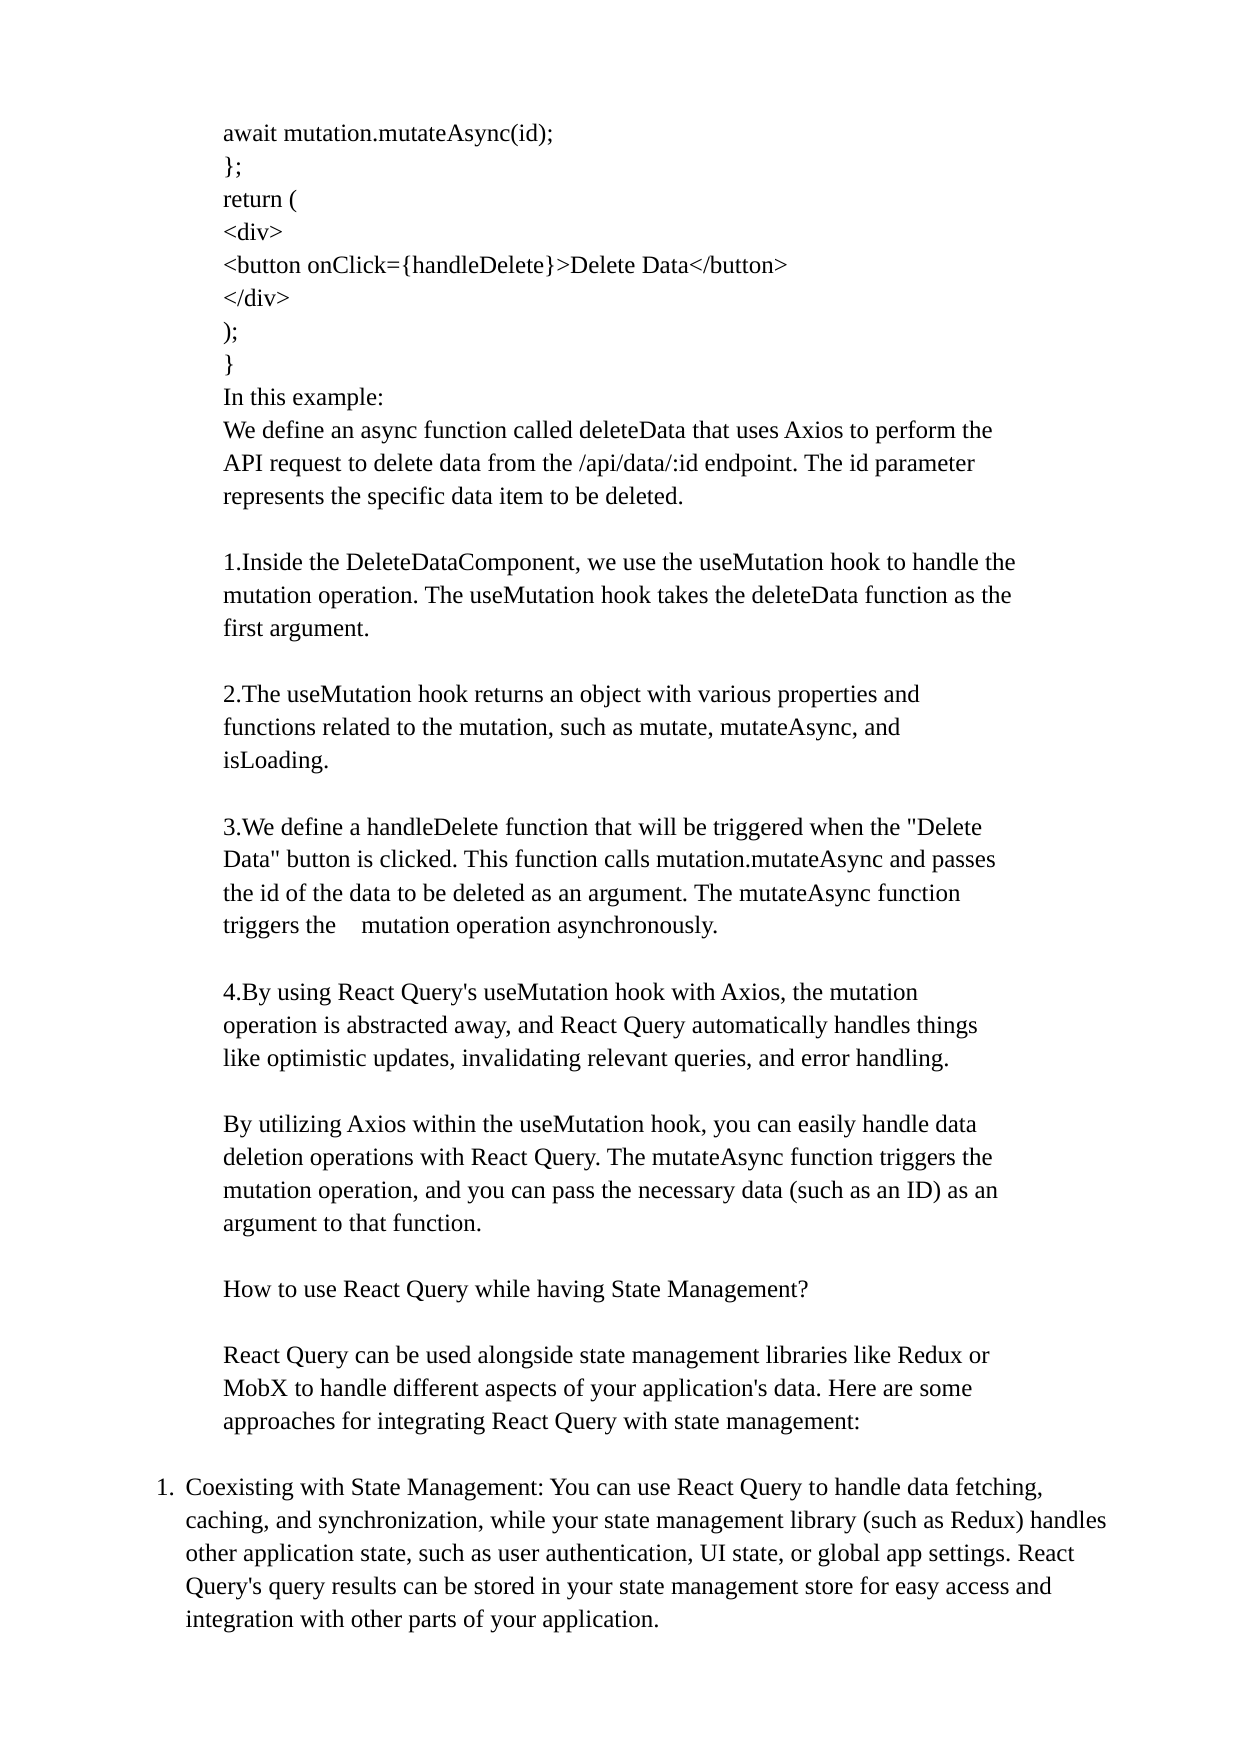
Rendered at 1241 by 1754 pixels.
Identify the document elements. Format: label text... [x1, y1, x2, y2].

text </div> [223, 283, 1017, 312]
list Coexisting with State Management: You can use React Query to handle data fetching, caching, and synchronization, while your state management library (such as Redux) handles other application state, such as user authentication, UI state, or global app settings. React Query's query results can be stored in your state management store for easy access and integration with other parts of your application. [185, 1472, 1122, 1633]
text In this example: [223, 382, 1017, 411]
text We define an async function called deleteData that uses Axios to perform the API request to delete data from the /api/data/:id endpoint. The id parameter represents the specific data item to be deleted. [223, 415, 1017, 510]
text }; [223, 151, 1017, 180]
text By utilizing Axios within the useMutation hook, you can easily handle data deletion operations with React Query. The mutateAsync function triggers the mutation operation, and you can pass the necessary data (such as an ID) as an argument to that function. [223, 1109, 1017, 1237]
text 1.Inside the DeleteDataComponent, we use the useMutation hook to handle the mutation operation. The useMutation hook takes the deleteData function as the first argument. [223, 547, 1017, 642]
text <button onClick={handleDelete}>Delete Data</button> [223, 250, 1017, 279]
text How to use React Query while having State Management? [223, 1274, 1017, 1303]
text await mutation.mutateAsync(id); [223, 118, 1017, 147]
text React Query can be used alongside state management libraries like Redux or MobX to handle different aspects of your application's data. Here are some approaches for integrating React Query with state management: [223, 1307, 1017, 1435]
text 4.By using React Query's useMutation hook with Axios, the mutation operation is abstracted away, and React Query automatically handles things like optimistic updates, invalidating relevant queries, and error handling. [223, 977, 1017, 1071]
text return ( [223, 184, 1017, 213]
text 3.We define a handleDelete function that will be triggered when the "Delete Data" button is clicked. This function calls mutation.mutateAsync and passes the id of the data to be deleted as an argument. The mutateAsync function triggers the mutation operation asynchronously. [223, 812, 1017, 939]
text 2.The useMutation hook returns an object with various properties and functions related to the mutation, such as mutate, mutateAsync, and isLoading. [223, 679, 1017, 774]
text ); [223, 316, 1017, 345]
text } [223, 349, 1017, 378]
text <div> [223, 217, 1017, 246]
